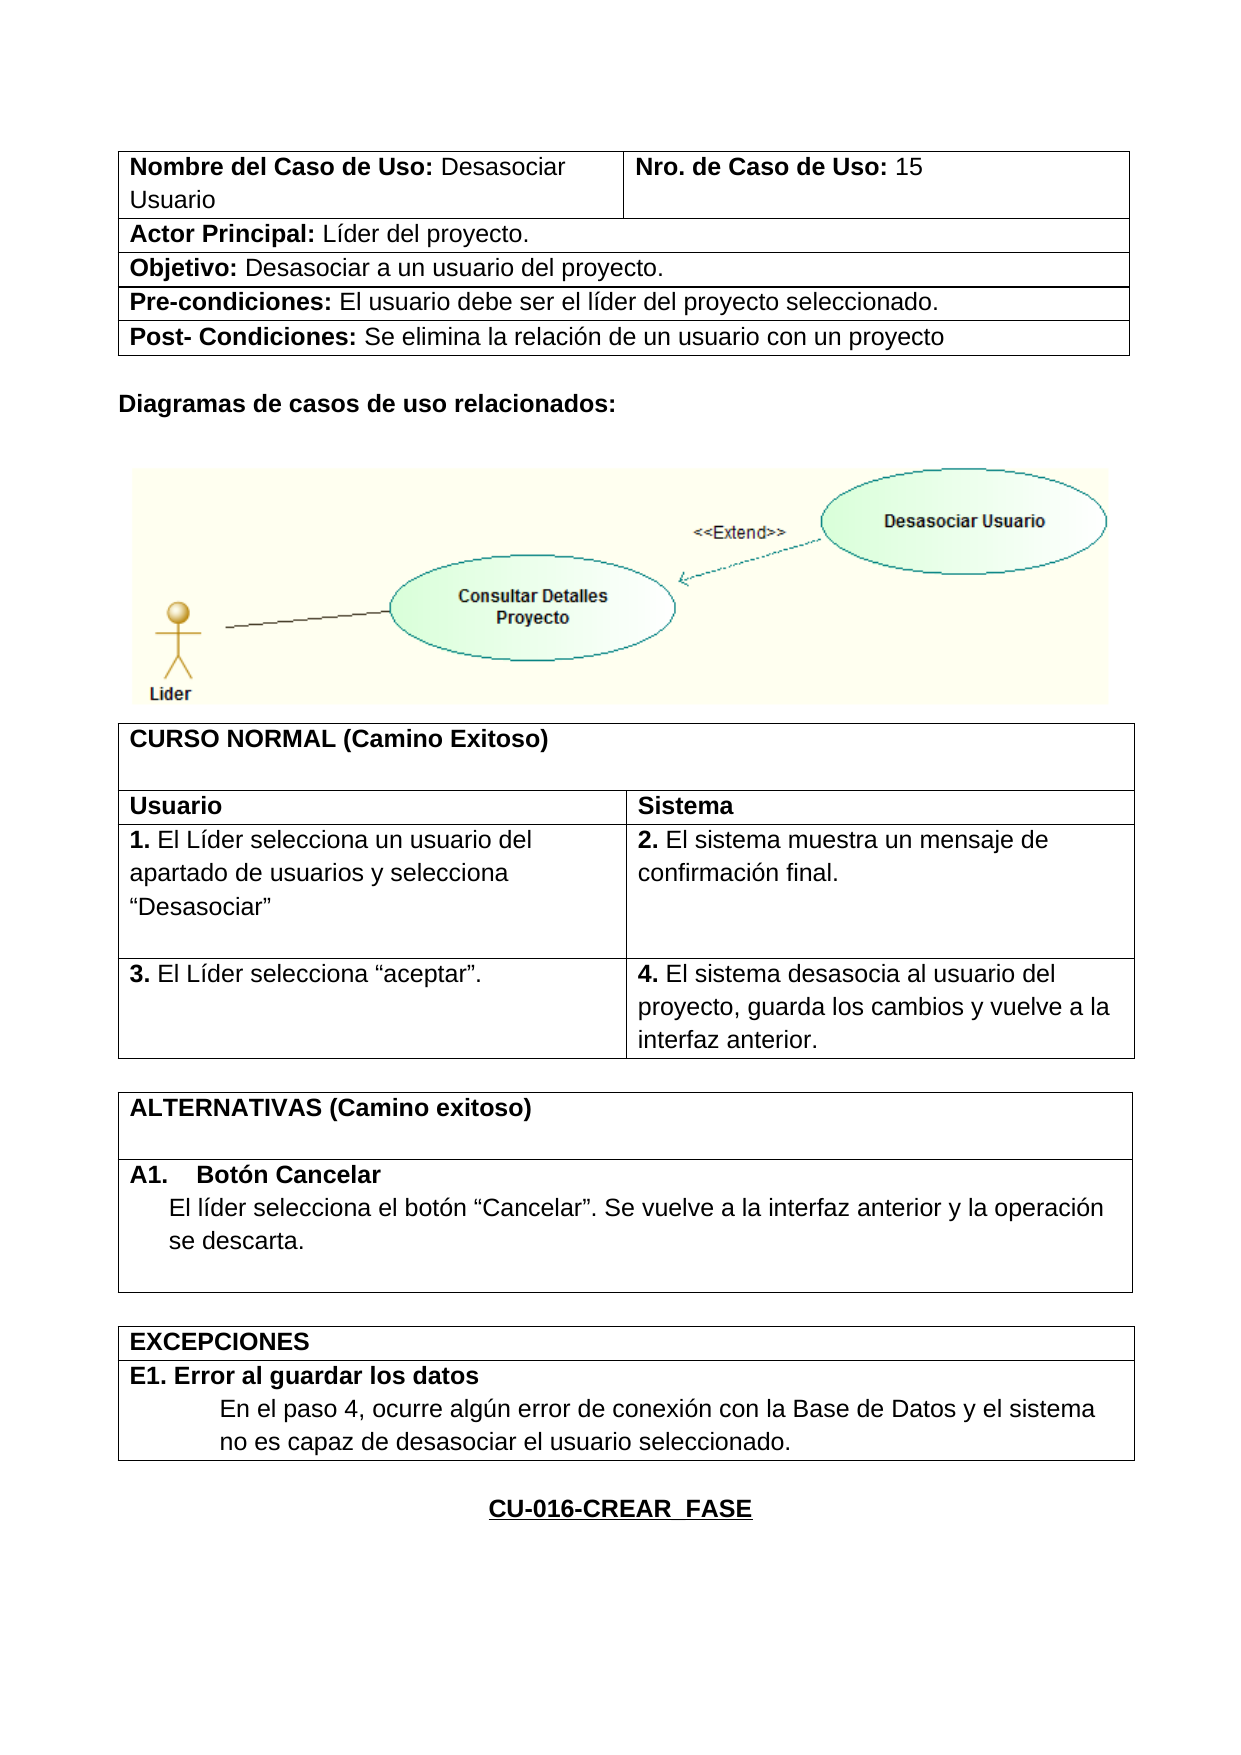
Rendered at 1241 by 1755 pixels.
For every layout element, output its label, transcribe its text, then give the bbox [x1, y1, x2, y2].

table_header EXCEPCIONES [119, 1327, 1134, 1360]
table_cell Actor Principal: Líder del proyecto. [119, 219, 1129, 252]
table_cell Post- Condiciones: Se elimina la relación de un usuario con un proyecto [119, 321, 1129, 354]
table_header Nombre del Caso de Uso: Desasociar Usuario [119, 152, 623, 218]
table_cell Sistema [627, 791, 1134, 824]
table_cell 4. El sistema desasocia al usuario del proyecto, guarda los cambios y vuelve a la interfaz anterior. [627, 959, 1134, 1058]
text CU-016-CREAR_FASE [118, 1494, 1122, 1523]
table_cell Usuario [119, 791, 626, 824]
text Diagramas de casos de uso relacionados: [118, 388, 1122, 417]
table_cell 3. El Líder selecciona “aceptar”. [119, 959, 626, 1058]
table_cell 1. El Líder selecciona un usuario del apartado de usuarios y selecciona “Desasociar” [119, 825, 626, 957]
table_header Nro. de Caso de Uso: 15 [624, 152, 1129, 218]
table_cell Objetivo: Desasociar a un usuario del proyecto. [119, 253, 1129, 286]
table_header CURSO NORMAL (Camino Exitoso) [119, 724, 1134, 790]
table_cell A1. Botón Cancelar El líder selecciona el botón “Cancelar”. Se vuelve a la interfaz anterior y la operación se descarta. [119, 1160, 1132, 1292]
table_header ALTERNATIVAS (Camino exitoso) [119, 1093, 1132, 1159]
table_cell 2. El sistema muestra un mensaje de confirmación final. [627, 825, 1134, 957]
table_cell Pre-condiciones: El usuario debe ser el líder del proyecto seleccionado. [119, 288, 1129, 320]
table_cell E1. Error al guardar los datos En el paso 4, ocurre algún error de conexión con la Base de Datos y el sistema no es capaz de desasociar el usuario seleccionado. [119, 1361, 1134, 1460]
